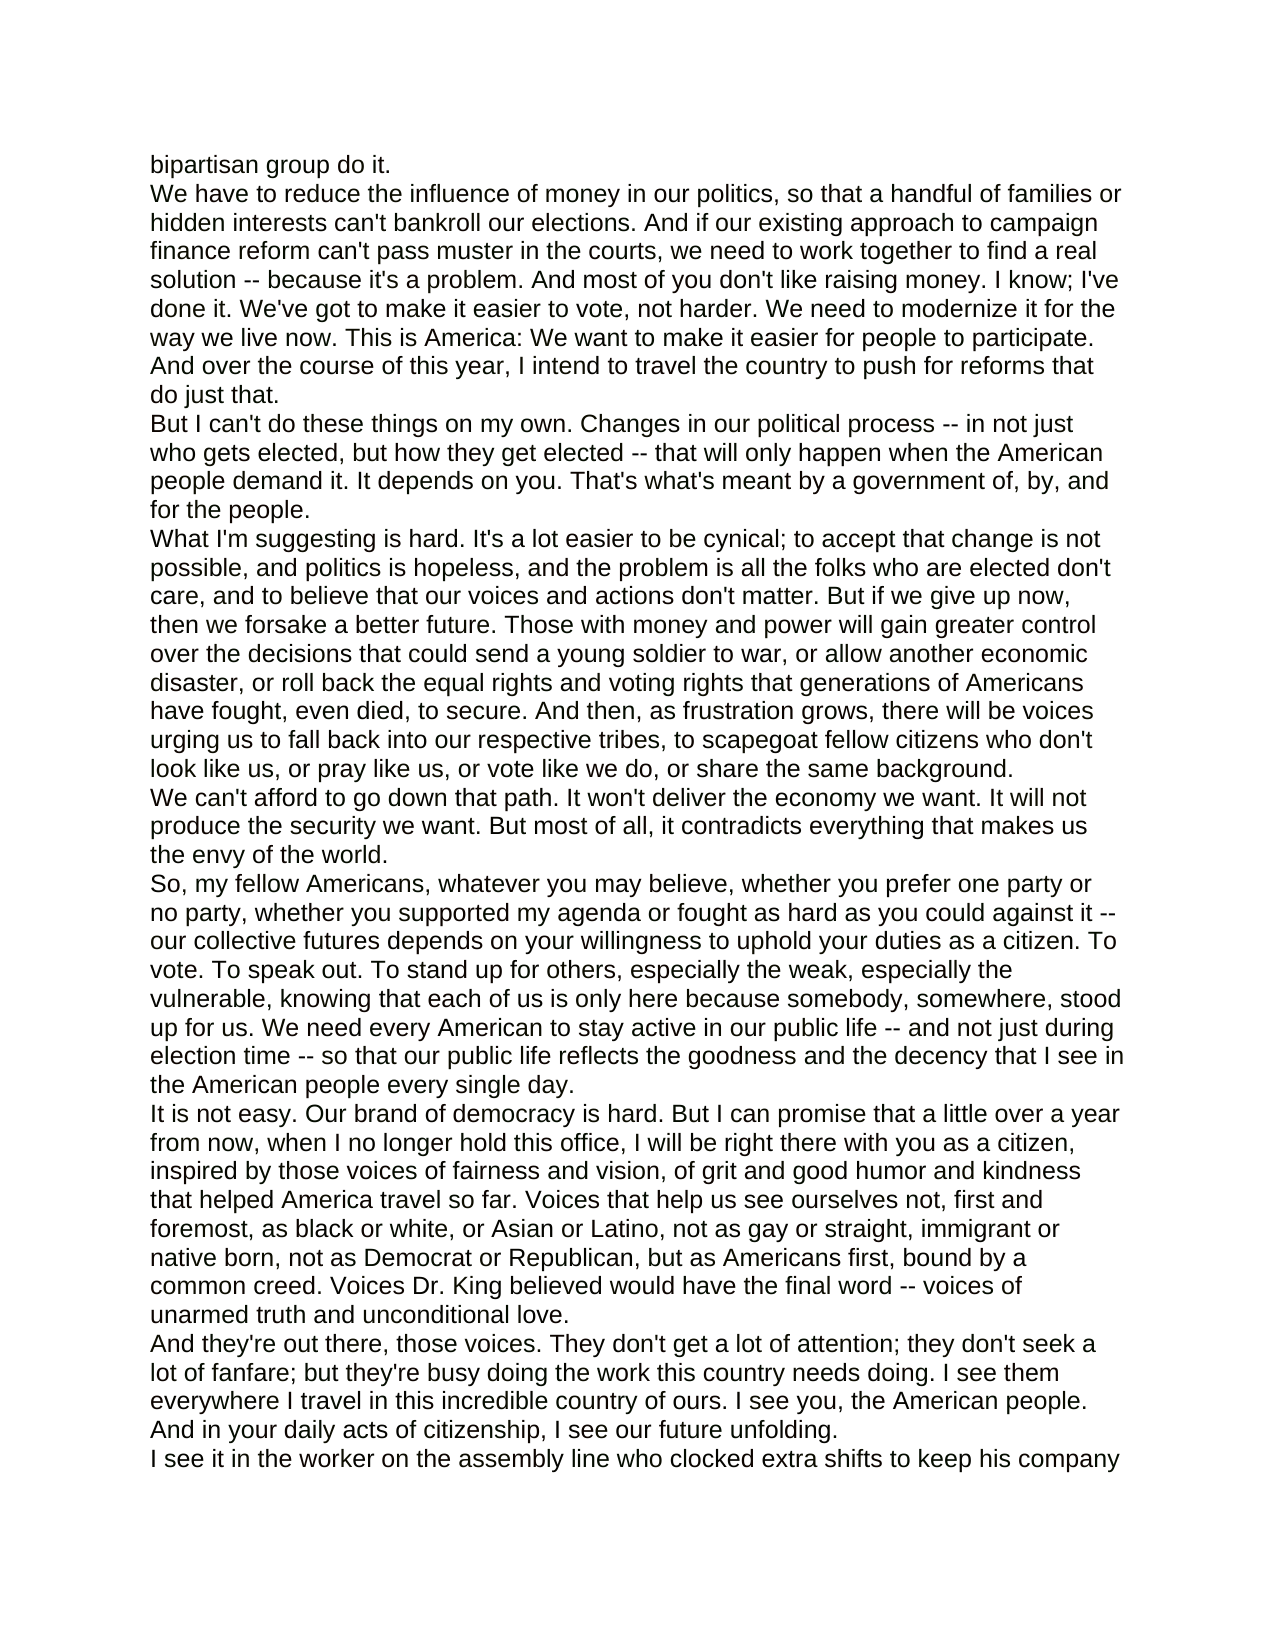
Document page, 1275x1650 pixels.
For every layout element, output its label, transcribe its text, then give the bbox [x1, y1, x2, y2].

text We can't afford to go down that path. It won't deliver the economy we want. It will not produce the security we want. But most of all, it contradicts everything that makes us the envy of the world. [150, 782, 1125, 869]
text bipartisan group do it. [150, 150, 1125, 179]
text We have to reduce the influence of money in our politics, so that a handful of families or hidden interests can't bankroll our elections. And if our existing approach to campaign finance reform can't pass muster in the courts, we need to work together to find a real solution -- because it's a problem. And most of you don't like raising money. I know; I've done it. We've got to make it easier to vote, not harder. We need to modernize it for the way we live now. This is America: We want to make it easier for people to participate. And over the course of this year, I intend to travel the country to push for reforms that do just that. [150, 179, 1125, 409]
text I see it in the worker on the assembly line who clocked extra shifts to keep his company [150, 1444, 1125, 1472]
text It is not easy. Our brand of democracy is hard. But I can promise that a little over a year from now, when I no longer hold this office, I will be right there with you as a citizen, inspired by those voices of fairness and vision, of grit and good humor and kindness that helped America travel so far. Voices that help us see ourselves not, first and foremost, as black or white, or Asian or Latino, not as gay or straight, immigrant or native born, not as Democrat or Republican, but as Americans first, bound by a common creed. Voices Dr. King believed would have the final word -- voices of unarmed truth and unconditional love. [150, 1099, 1125, 1329]
text And they're out there, those voices. They don't get a lot of attention; they don't seek a lot of fanfare; but they're busy doing the work this country needs doing. I see them everywhere I travel in this incredible country of ours. I see you, the American people. And in your daily acts of citizenship, I see our future unfolding. [150, 1329, 1125, 1444]
text What I'm suggesting is hard. It's a lot easier to be cynical; to accept that change is not possible, and politics is hopeless, and the problem is all the folks who are elected don't care, and to believe that our voices and actions don't matter. But if we give up now, then we forsake a better future. Those with money and power will gain greater control over the decisions that could send a young soldier to war, or allow another economic disaster, or roll back the equal rights and voting rights that generations of Americans have fought, even died, to secure. And then, as frustration grows, there will be voices urging us to fall back into our respective tribes, to scapegoat fellow citizens who don't look like us, or pray like us, or vote like we do, or share the same background. [150, 524, 1125, 782]
text But I can't do these things on my own. Changes in our political process -- in not just who gets elected, but how they get elected -- that will only happen when the American people demand it. It depends on you. That's what's meant by a government of, by, and for the people. [150, 409, 1125, 524]
text So, my fellow Americans, whatever you may believe, whether you prefer one party or no party, whether you supported my agenda or fought as hard as you could against it -- our collective futures depends on your willingness to uphold your duties as a citizen. To vote. To speak out. To stand up for others, especially the weak, especially the vulnerable, knowing that each of us is only here because somebody, somewhere, stood up for us. We need every American to stay active in our public life -- and not just during election time -- so that our public life reflects the goodness and the decency that I see in the American people every single day. [150, 869, 1125, 1099]
